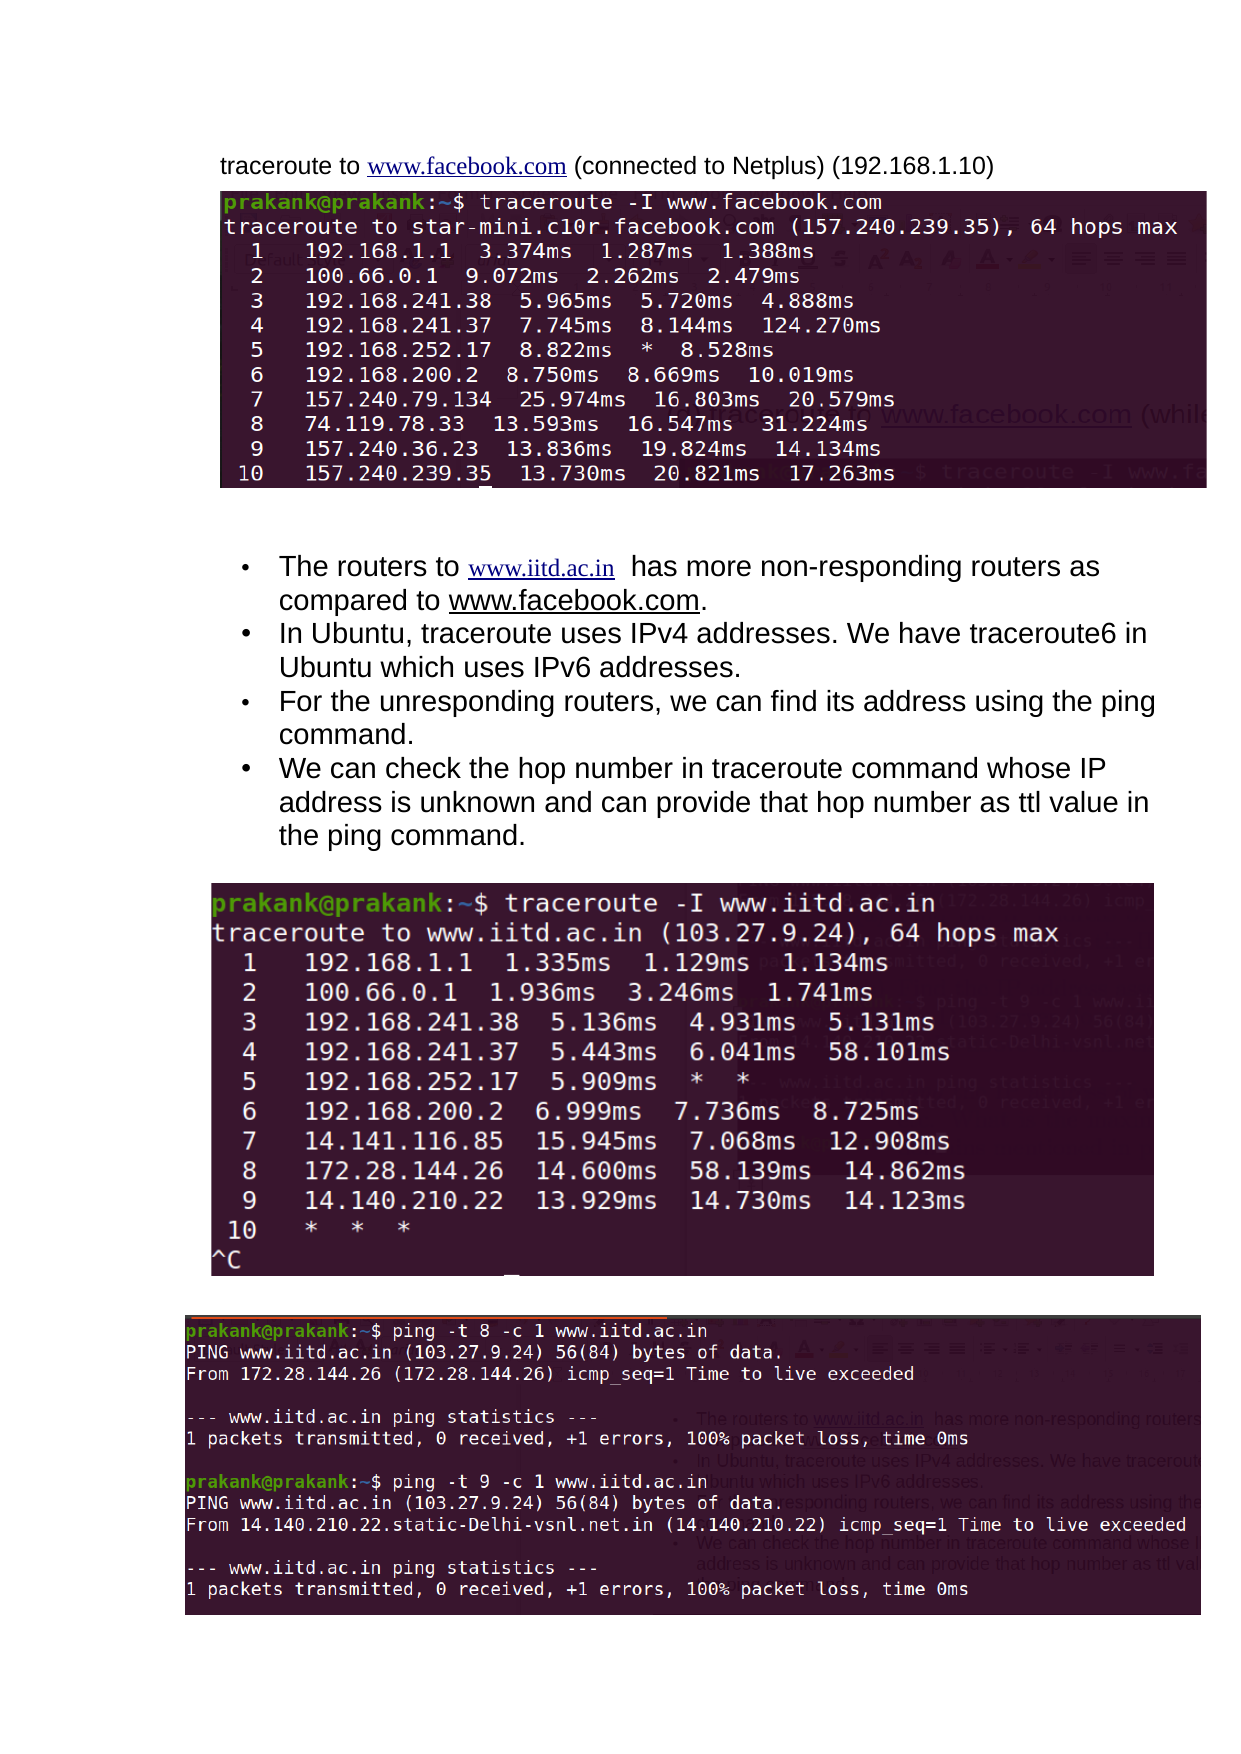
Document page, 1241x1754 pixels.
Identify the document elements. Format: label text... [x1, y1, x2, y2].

list The routers to www.iitd.ac.in has more non-responding routers as compared to www.facebook.com. [241, 549, 1172, 616]
picture [211, 883, 1154, 1276]
list For the unresponding routers, we can find its address using the ping command. [241, 684, 1172, 751]
text traceroute to www.facebook.com (connected to Netplus) (192.168.1.10) [56, 147, 1172, 180]
list In Ubuntu, traceroute uses IPv4 addresses. We have traceroute6 in Ubuntu which uses IPv6 addresses. [241, 616, 1172, 684]
list We can check the hop number in traceroute command whose IP address is unknown and can provide that hop number as ttl value in the ping command. [241, 751, 1172, 852]
picture [220, 191, 1207, 488]
picture [185, 1315, 1201, 1615]
